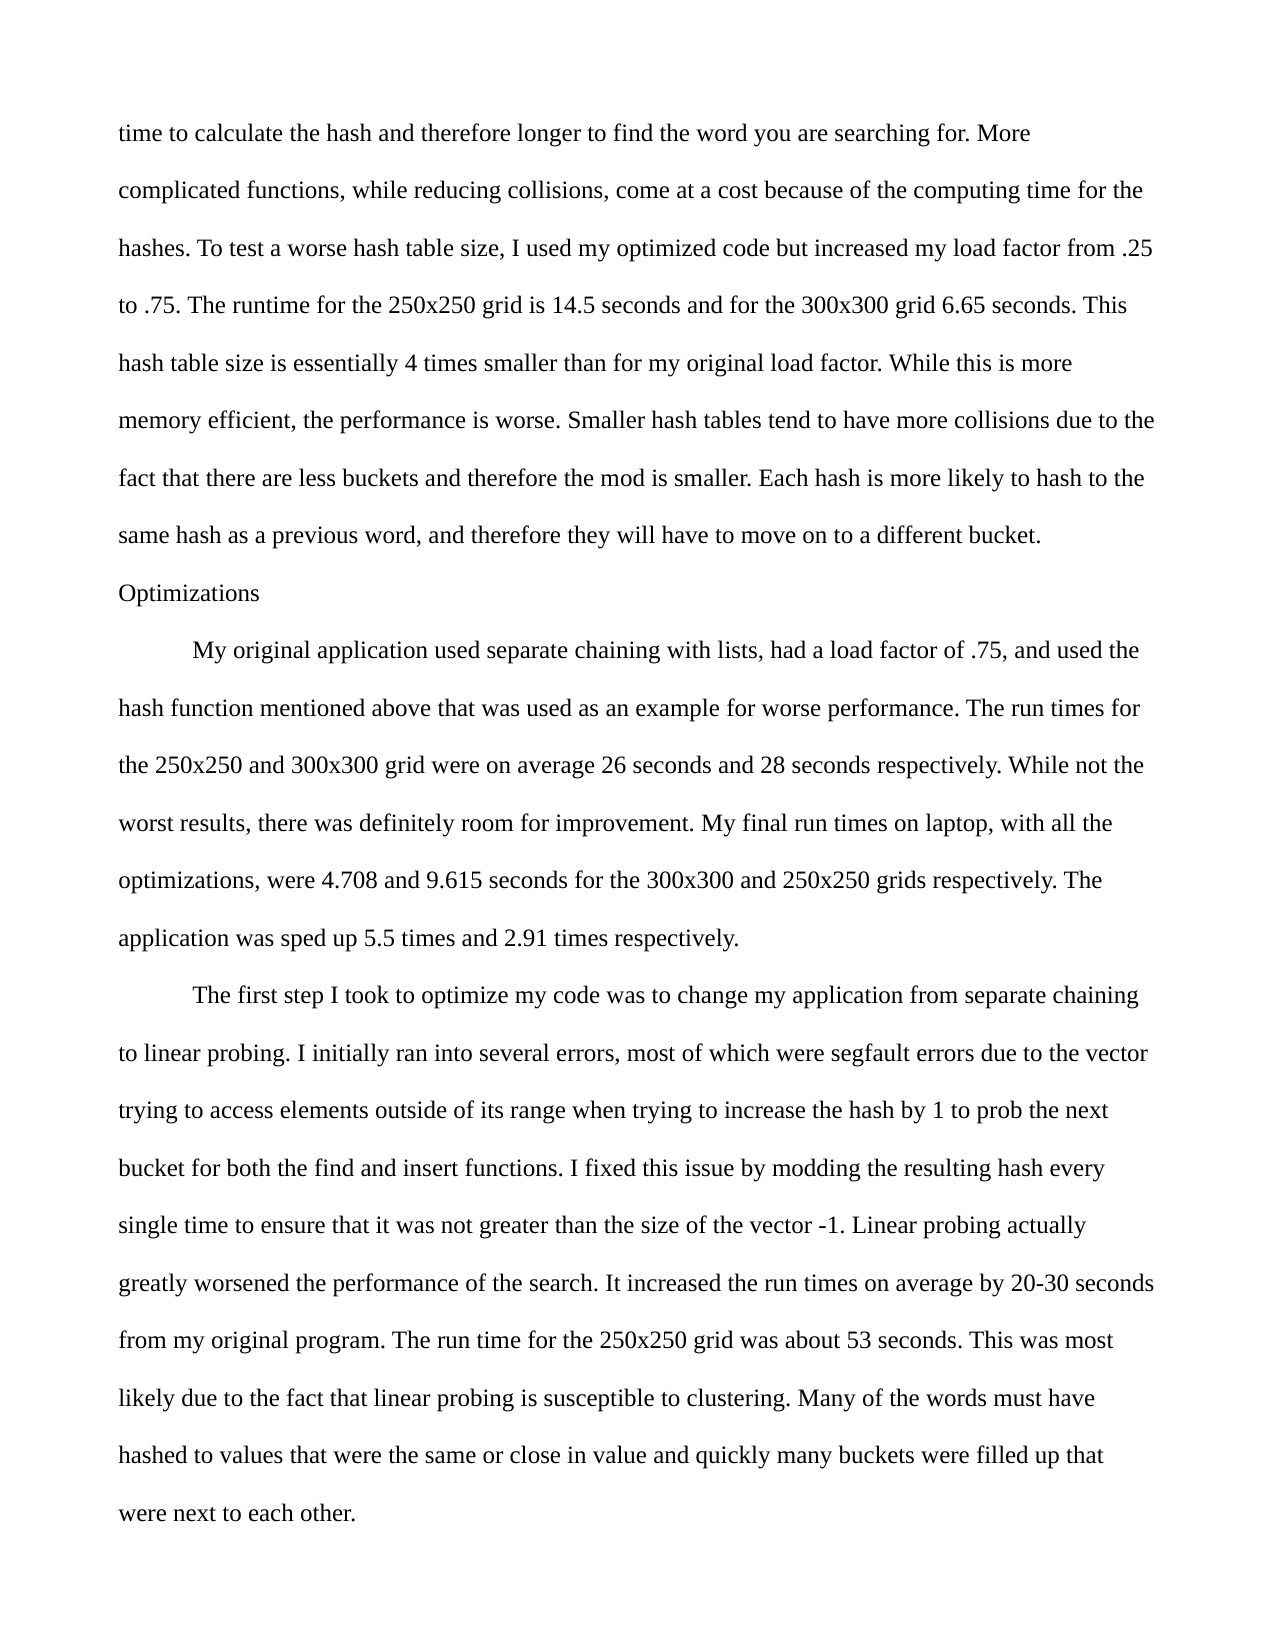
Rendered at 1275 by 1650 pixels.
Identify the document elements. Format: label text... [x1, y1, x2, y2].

text Optimizations [118, 578, 1157, 607]
text The first step I took to optimize my code was to change my application from separate chaining to linear probing. I initially ran into several errors, most of which were segfault errors due to the vector trying to access elements outside of its range when trying to increase the hash by 1 to prob the next bucket for both the find and insert functions. I fixed this issue by modding the resulting hash every single time to ensure that it was not greater than the size of the vector -1. Linear probing actually greatly worsened the performance of the search. It increased the run times on average by 20-30 seconds from my original program. The run time for the 250x250 grid was about 53 seconds. This was most likely due to the fact that linear probing is susceptible to clustering. Many of the words must have hashed to values that were the same or close in value and quickly many buckets were filled up that were next to each other. [118, 981, 1157, 1527]
text My original application used separate chaining with lists, had a load factor of .75, and used the hash function mentioned above that was used as an example for worse performance. The run times for the 250x250 and 300x300 grid were on average 26 seconds and 28 seconds respectively. While not the worst results, there was definitely room for improvement. My final run times on laptop, with all the optimizations, were 4.708 and 9.615 seconds for the 300x300 and 250x250 grids respectively. The application was sped up 5.5 times and 2.91 times respectively. [118, 636, 1157, 952]
text time to calculate the hash and therefore longer to find the word you are searching for. More complicated functions, while reducing collisions, come at a cost because of the computing time for the hashes. To test a worse hash table size, I used my optimized code but increased my load factor from .25 to .75. The runtime for the 250x250 grid is 14.5 seconds and for the 300x300 grid 6.65 seconds. This hash table size is essentially 4 times smaller than for my original load factor. While this is more memory efficient, the performance is worse. Smaller hash tables tend to have more collisions due to the fact that there are less buckets and therefore the mod is smaller. Each hash is more likely to hash to the same hash as a previous word, and therefore they will have to move on to a different bucket. [118, 118, 1157, 549]
